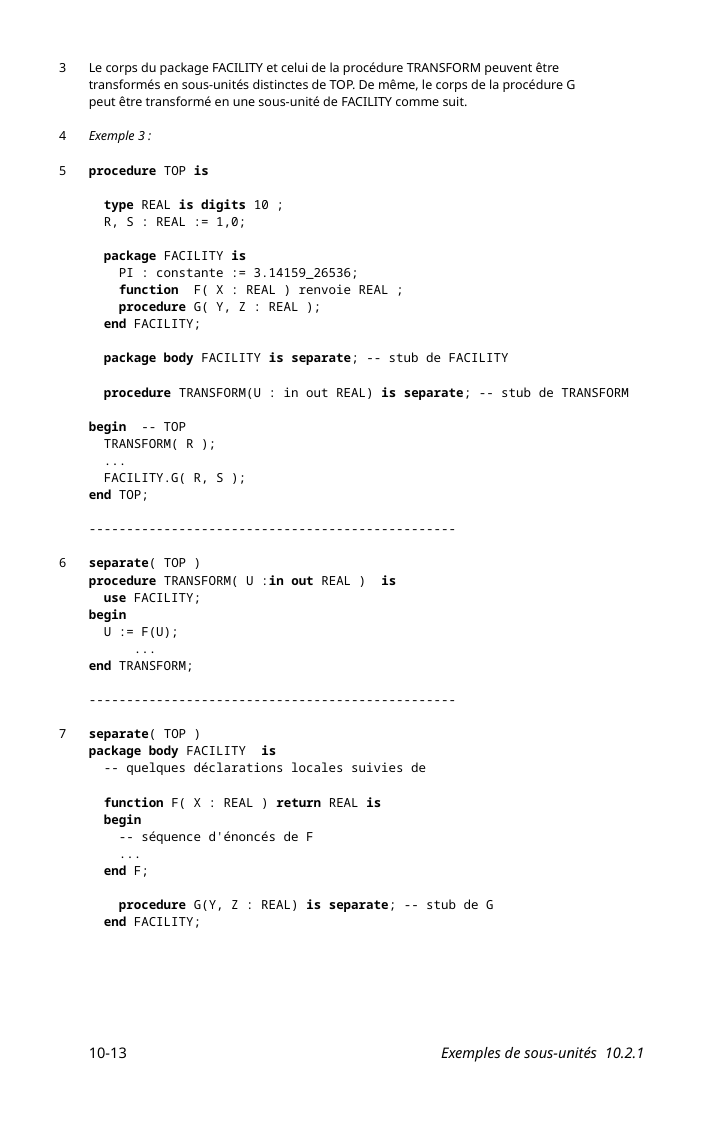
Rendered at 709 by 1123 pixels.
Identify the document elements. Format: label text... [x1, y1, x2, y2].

text R, S : REAL := 1,0; [88, 213, 649, 230]
text end TRANSFORM; [88, 657, 649, 674]
text ------------------------------------------------- [88, 691, 649, 708]
text procedure TRANSFORM( U :in out REAL ) is [88, 572, 649, 589]
text TRANSFORM( R ); [88, 435, 649, 452]
text type REAL is digits 10 ; [88, 196, 649, 213]
text end TOP; [88, 486, 649, 503]
text procedure TRANSFORM(U : in out REAL) is separate; -- stub de TRANSFORM [88, 384, 649, 401]
text procedure TOP is [88, 162, 649, 179]
text begin [88, 811, 649, 828]
text package FACILITY is [88, 247, 649, 264]
text ------------------------------------------------- [88, 520, 649, 537]
text package body FACILITY is [88, 742, 649, 759]
text separate( TOP ) [88, 554, 649, 572]
text U := F(U); [88, 623, 649, 640]
text FACILITY.G( R, S ); [88, 469, 649, 486]
text transformés en sous-unités distinctes de TOP. De même, le corps de la procédure G [88, 76, 649, 93]
text -- séquence d'énoncés de F [88, 828, 649, 845]
text ... [88, 640, 649, 657]
text begin -- TOP [88, 418, 649, 435]
text Le corps du package FACILITY et celui de la procédure TRANSFORM peuvent être [88, 59, 649, 76]
text end FACILITY; [88, 315, 649, 332]
text peut être transformé en une sous-unité de FACILITY comme suit. [88, 93, 649, 110]
text begin [88, 606, 649, 623]
text ... [88, 452, 649, 469]
text PI : constante := 3.14159_26536; [88, 264, 649, 281]
text Exemple 3 : [88, 127, 649, 144]
text procedure G(Y, Z : REAL) is separate; -- stub de G [88, 896, 649, 913]
text use FACILITY; [88, 589, 649, 606]
text ... [88, 845, 649, 862]
text -- quelques déclarations locales suivies de [88, 759, 649, 777]
text separate( TOP ) [88, 725, 649, 742]
text function F( X : REAL ) renvoie REAL ; [88, 281, 649, 298]
text procedure G( Y, Z : REAL ); [88, 298, 649, 315]
text package body FACILITY is separate; -- stub de FACILITY [88, 349, 649, 367]
text end FACILITY; [88, 913, 649, 930]
text function F( X : REAL ) return REAL is [88, 794, 649, 811]
text end F; [88, 862, 649, 879]
